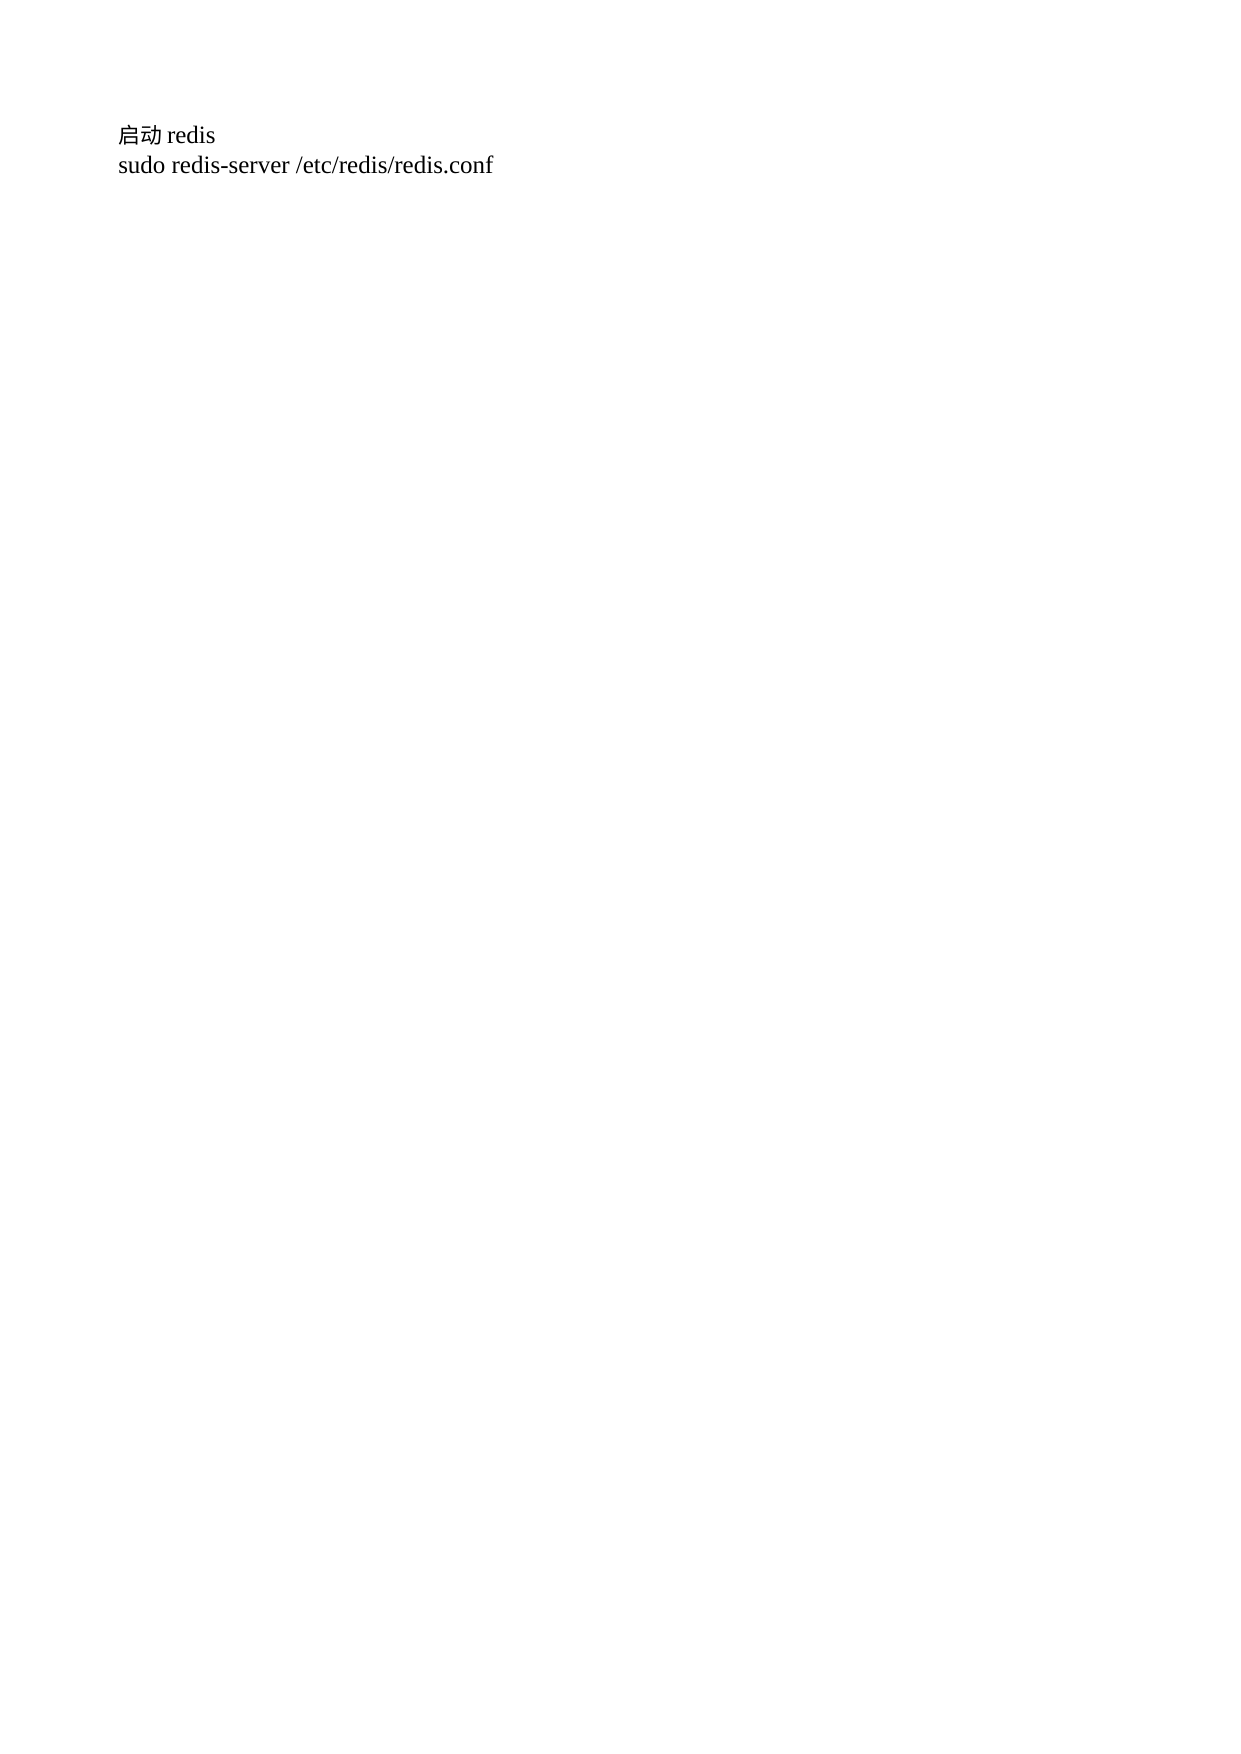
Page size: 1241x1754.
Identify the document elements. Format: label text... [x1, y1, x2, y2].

text sudo redis-server /etc/redis/redis.conf [118, 150, 1122, 178]
text 启动 redis [118, 118, 1122, 150]
